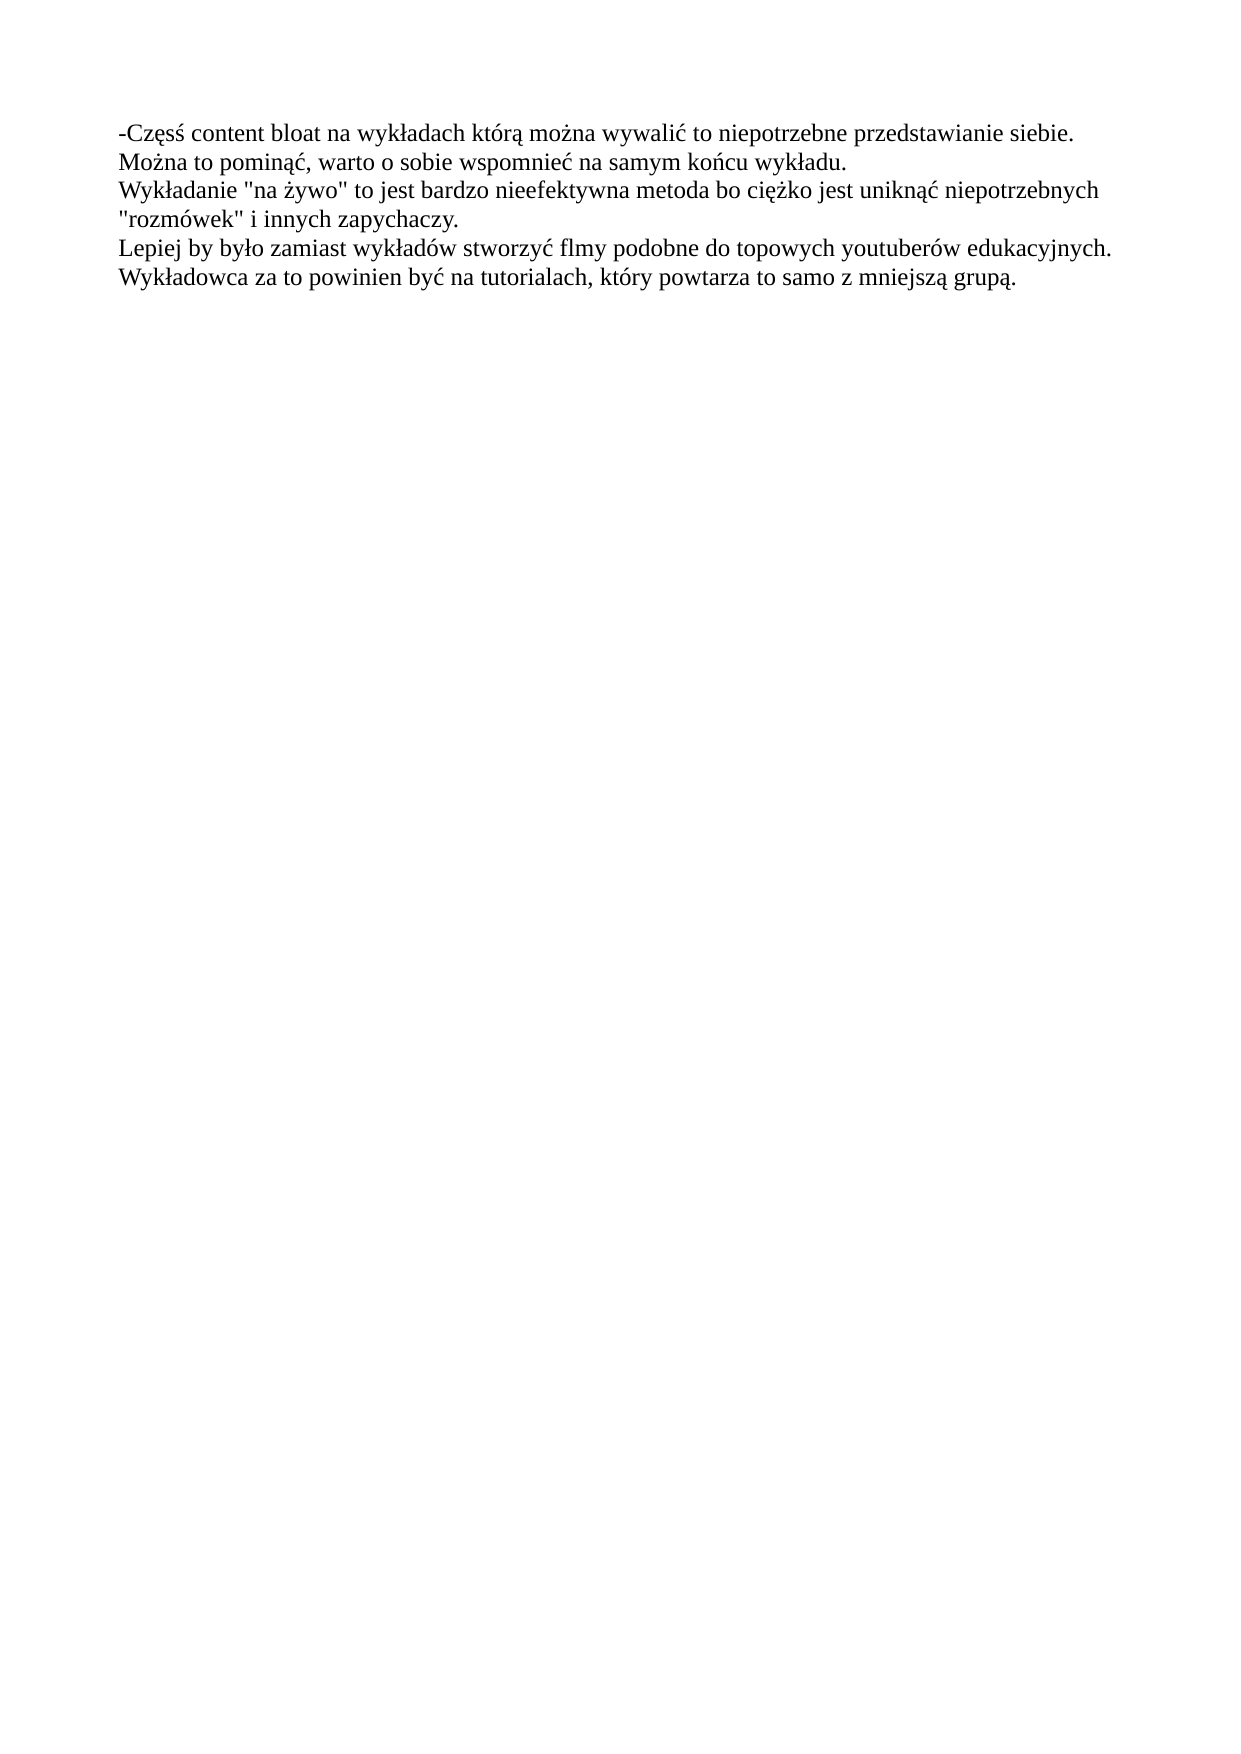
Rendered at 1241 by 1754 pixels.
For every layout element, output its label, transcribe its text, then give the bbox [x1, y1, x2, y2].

text Wykładanie "na żywo" to jest bardzo nieefektywna metoda bo ciężko jest uniknąć niepotrzebnych "rozmówek" i innych zapychaczy. Lepiej by było zamiast wykładów stworzyć flmy podobne do topowych youtuberów edukacyjnych. Wykładowca za to powinien być na tutorialach, który powtarza to samo z mniejszą grupą. [118, 176, 1122, 291]
text -Częsś content bloat na wykładach którą można wywalić to niepotrzebne przedstawianie siebie. Można to pominąć, warto o sobie wspomnieć na samym końcu wykładu. [118, 118, 1122, 176]
